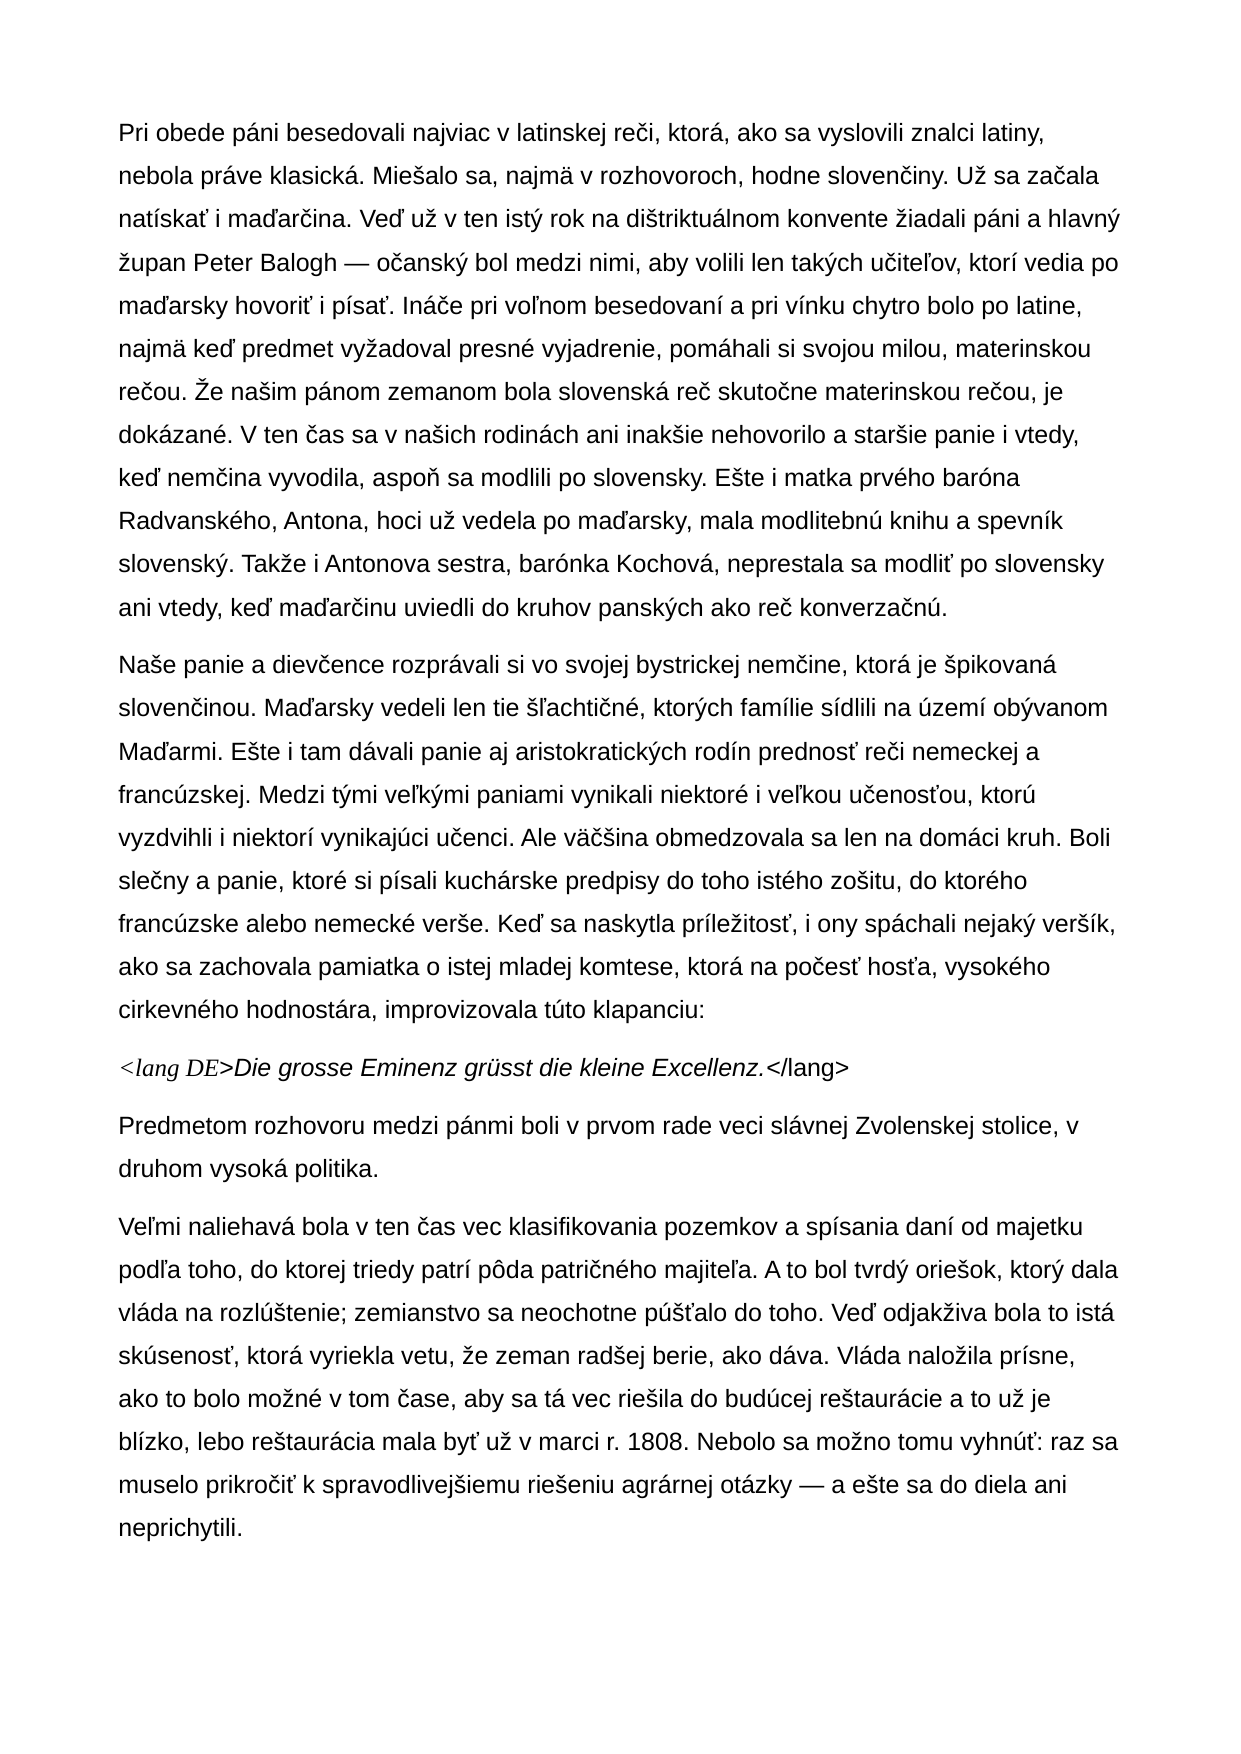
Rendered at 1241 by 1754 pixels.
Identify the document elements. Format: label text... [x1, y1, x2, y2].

text Veľmi naliehavá bola v ten čas vec klasifikovania pozemkov a spísania daní od majetku podľa toho, do ktorej triedy patrí pôda patričného majiteľa. A to bol tvrdý oriešok, ktorý dala vláda na rozlúštenie; zemianstvo sa neochotne púšťalo do toho. Veď odjakživa bola to istá skúsenosť, ktorá vyriekla vetu, že zeman radšej berie, ako dáva. Vláda naložila prísne, ako to bolo možné v tom čase, aby sa tá vec riešila do budúcej reštaurácie a to už je blízko, lebo reštaurácia mala byť už v marci r. 1808. Nebolo sa možno tomu vyhnúť: raz sa muselo prikročiť k spravodlivejšiemu riešeniu agrárnej otázky — a ešte sa do diela ani neprichytili. [118, 1212, 1122, 1542]
text Naše panie a dievčence rozprávali si vo svojej bystrickej nemčine, ktorá je špikovaná slovenčinou. Maďarsky vedeli len tie šľachtičné, ktorých famílie sídlili na území obývanom Maďarmi. Ešte i tam dávali panie aj aristokratických rodín prednosť reči nemeckej a francúzskej. Medzi tými veľkými paniami vynikali niektoré i veľkou učenosťou, ktorú vyzdvihli i niektorí vynikajúci učenci. Ale väčšina obmedzovala sa len na domáci kruh. Boli slečny a panie, ktoré si písali kuchárske predpisy do toho istého zošitu, do ktorého francúzske alebo nemecké verše. Keď sa naskytla príležitosť, i ony spáchali nejaký veršík, ako sa zachovala pamiatka o istej mladej komtese, ktorá na počesť hosťa, vysokého cirkevného hodnostára, improvizovala túto klapanciu: [118, 650, 1122, 1024]
text <lang DE>Die grosse Eminenz grüsst die kleine Excellenz.</lang> [118, 1053, 1122, 1082]
text Pri obede páni besedovali najviac v latinskej reči, ktorá, ako sa vyslovili znalci latiny, nebola práve klasická. Miešalo sa, najmä v rozhovoroch, hodne slovenčiny. Už sa začala natískať i maďarčina. Veď už v ten istý rok na dištriktuálnom konvente žiadali páni a hlavný župan Peter Balogh — očanský bol medzi nimi, aby volili len takých učiteľov, ktorí vedia po maďarsky hovoriť i písať. Ináče pri voľnom besedovaní a pri vínku chytro bolo po latine, najmä keď predmet vyžadoval presné vyjadrenie, pomáhali si svojou milou, materinskou rečou. Že našim pánom zemanom bola slovenská reč skutočne materinskou rečou, je dokázané. V ten čas sa v našich rodinách ani inakšie nehovorilo a staršie panie i vtedy, keď nemčina vyvodila, aspoň sa modlili po slovensky. Ešte i matka prvého baróna Radvanského, Antona, hoci už vedela po maďarsky, mala modlitebnú knihu a spevník slovenský. Takže i Antonova sestra, barónka Kochová, neprestala sa modliť po slovensky ani vtedy, keď maďarčinu uviedli do kruhov panských ako reč konverzačnú. [118, 118, 1122, 621]
text Predmetom rozhovoru medzi pánmi boli v prvom rade veci slávnej Zvolenskej stolice, v druhom vysoká politika. [118, 1111, 1122, 1183]
